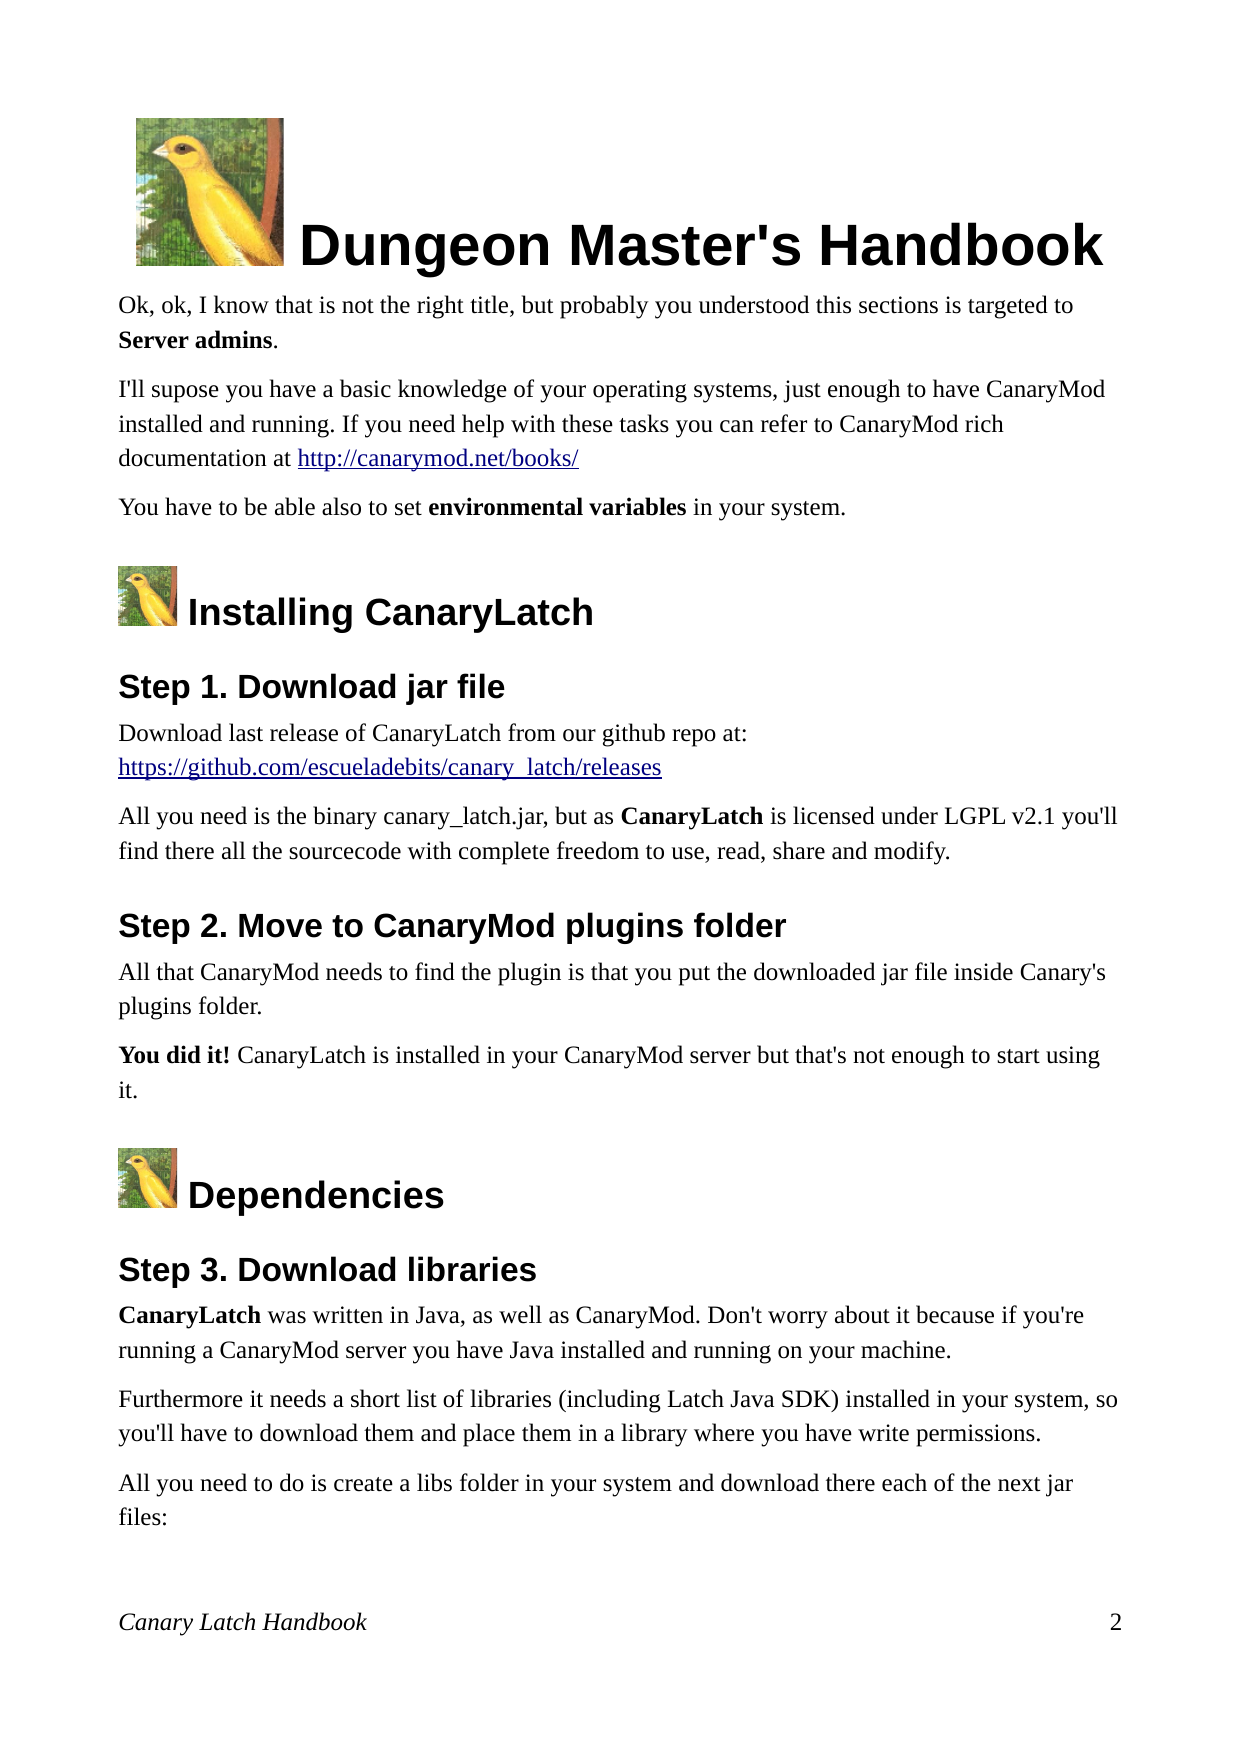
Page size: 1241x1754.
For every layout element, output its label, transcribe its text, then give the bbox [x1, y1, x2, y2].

text All you need is the binary canary_latch.jar, but as CanaryLatch is licensed under LGPL v2.1 you'll find there all the sourcecode with complete freedom to use, read, share and modify. [118, 801, 1122, 864]
text All you need to do is create a libs folder in your system and download there each of the next jar files: [118, 1468, 1122, 1531]
text Furthermore it needs a short list of libraries (including Latch Java SDK) installed in your system, so you'll have to download them and place them in a library where you have write permissions. [118, 1384, 1122, 1447]
text You did it! CanaryLatch is installed in your CanaryMod server but that's not enough to start using it. [118, 1040, 1122, 1104]
subtitle Step 2. Move to CanaryMod plugins folder [118, 906, 1122, 944]
subtitle Installing CanaryLatch [118, 566, 1122, 633]
subtitle Dependencies [118, 1149, 1122, 1216]
text I'll supose you have a basic knowledge of your operating systems, just enough to have CanaryMod installed and running. If you need help with these tasks you can refer to CanaryMod rich documentation at http://canarymod.net/books/ [118, 374, 1122, 472]
text All that CanaryMod needs to find the plugin is that you put the downloaded jar file inside Canary's plugins folder. [118, 957, 1122, 1020]
text Download last release of CanaryLatch from our github repo at: https://github.com/escueladebits/canary_latch/releases [118, 718, 1122, 781]
subtitle Step 3. Download libraries [118, 1249, 1122, 1288]
picture [118, 566, 178, 626]
text Ok, ok, I know that is not the right title, but probably you understood this sections is targeted to Server admins. [118, 291, 1122, 354]
text CanaryLatch was written in Java, as well as CanaryMod. Don't worry about it because if you're running a CanaryMod server you have Java installed and running on your machine. [118, 1301, 1122, 1364]
title Dungeon Master's Handbook [118, 118, 1122, 278]
picture [136, 118, 284, 266]
subtitle Step 1. Download jar file [118, 667, 1122, 705]
text You have to be able also to set environmental variables in your system. [118, 492, 1122, 521]
picture [118, 1148, 178, 1208]
